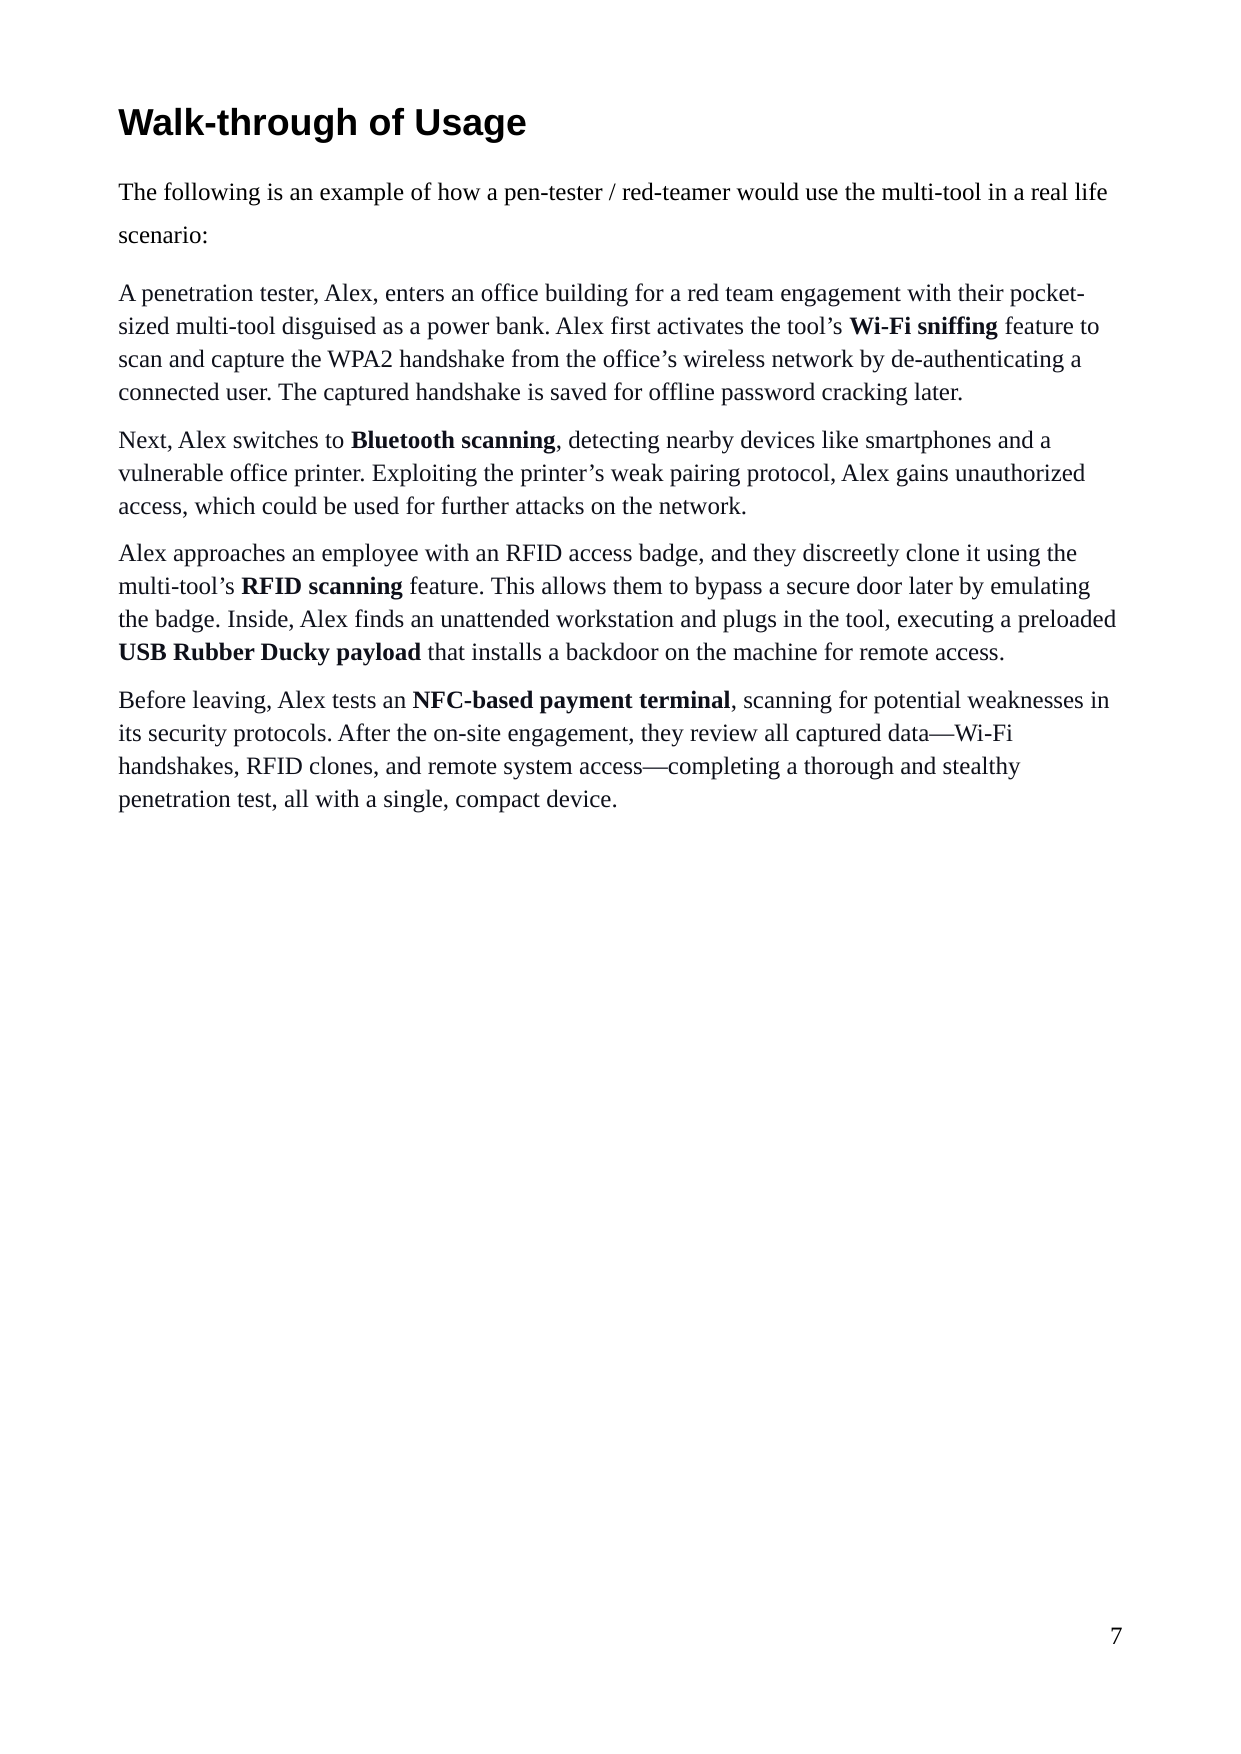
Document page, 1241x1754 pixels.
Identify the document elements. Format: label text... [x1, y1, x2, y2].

text Before leaving, Alex tests an NFC-based payment terminal, scanning for potential weaknesses in its security protocols. After the on-site engagement, they review all captured data—Wi-Fi handshakes, RFID clones, and remote system access—completing a thorough and stealthy penetration test, all with a single, compact device. [118, 685, 1122, 813]
text Next, Alex switches to Bluetooth scanning, detecting nearby devices like smartphones and a vulnerable office printer. Exploiting the printer’s weak pairing protocol, Alex gains unauthorized access, which could be used for further attacks on the network. [118, 425, 1122, 519]
subtitle Walk-through of Usage [118, 100, 1122, 143]
text A penetration tester, Alex, enters an office building for a red team engagement with their pocket-sized multi-tool disguised as a power bank. Alex first activates the tool’s Wi-Fi sniffing feature to scan and capture the WPA2 handshake from the office’s wireless network by de-authenticating a connected user. The captured handshake is saved for offline password cracking later. [118, 278, 1122, 406]
text Alex approaches an employee with an RFID access badge, and they discreetly clone it using the multi-tool’s RFID scanning feature. This allows them to bypass a secure door later by emulating the badge. Inside, Alex finds an unattended workstation and plugs in the tool, executing a preloaded USB Rubber Ducky payload that installs a backdoor on the machine for remote access. [118, 538, 1122, 666]
text The following is an example of how a pen-tester / red-teamer would use the multi-tool in a real life scenario: [118, 177, 1122, 249]
